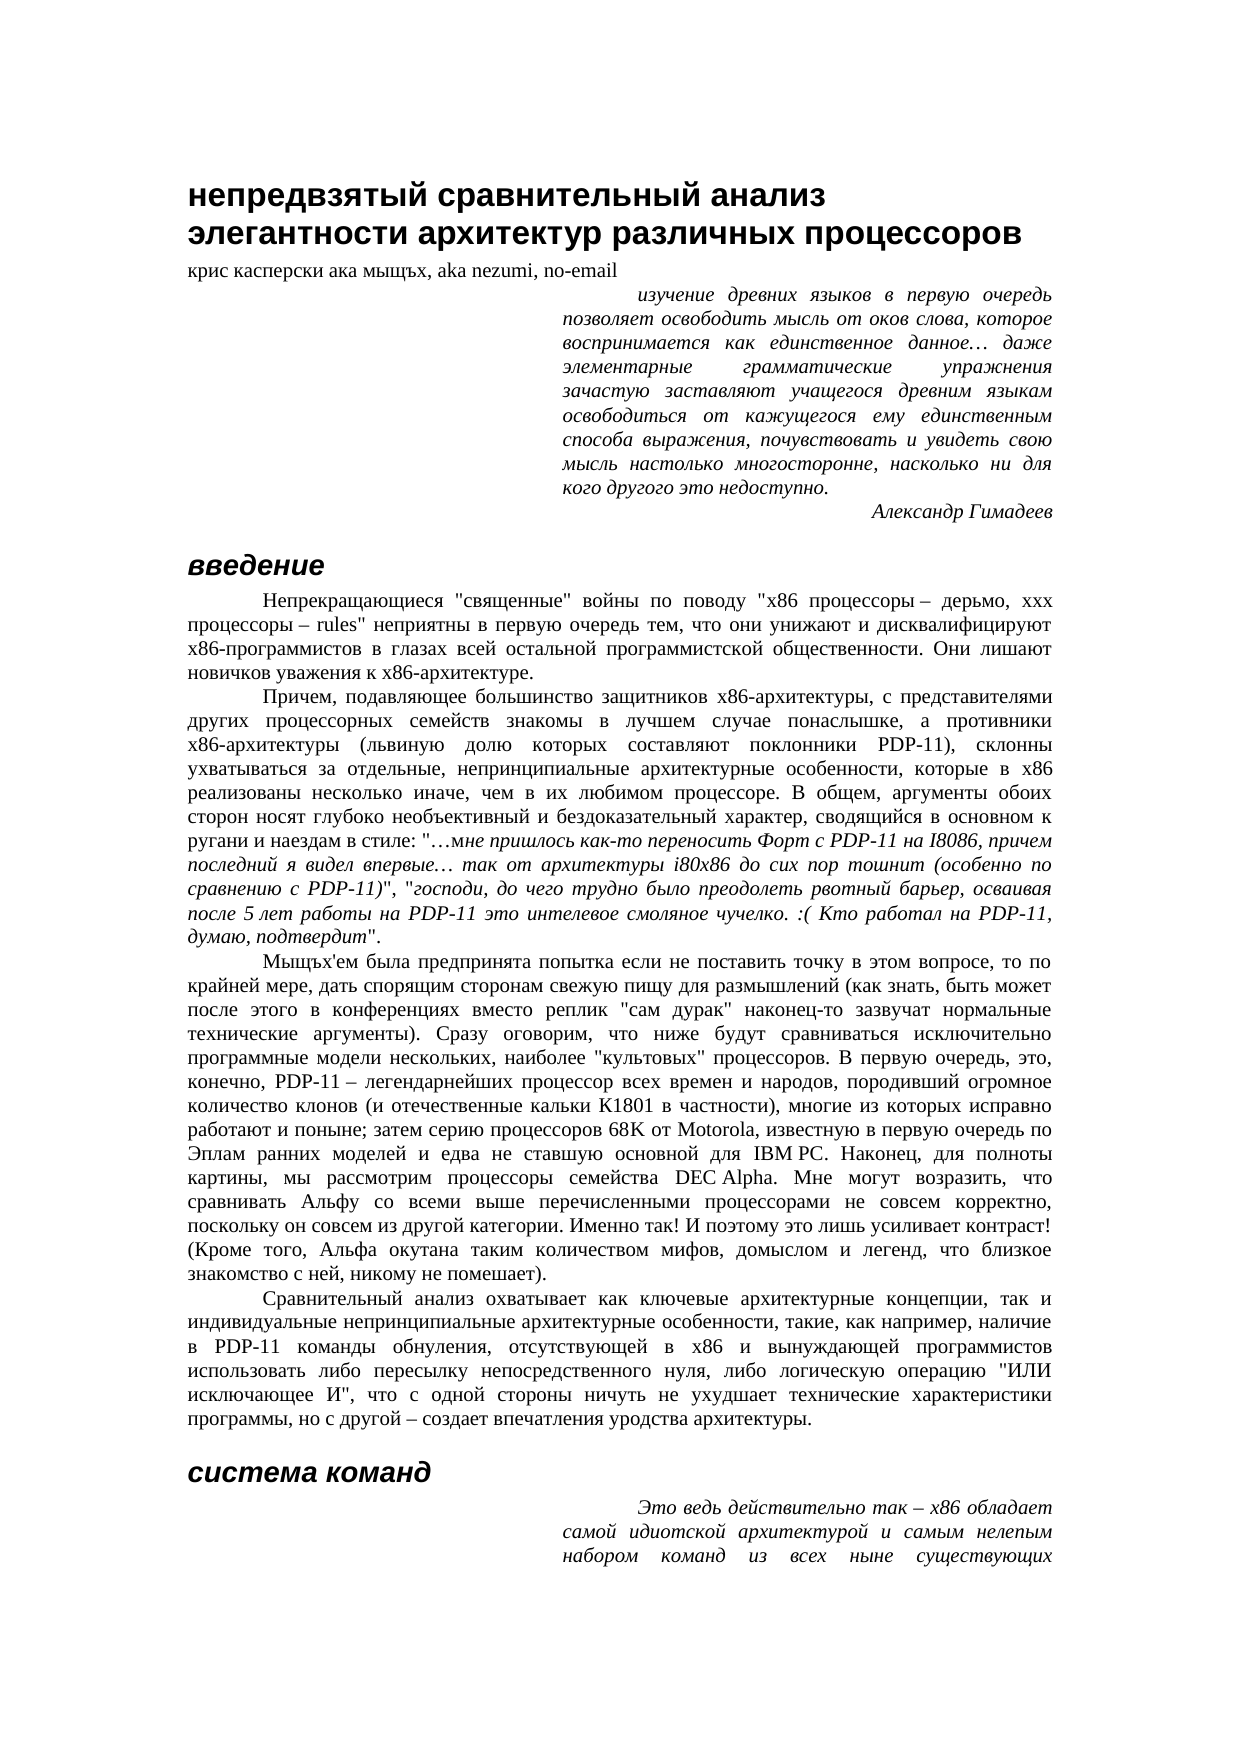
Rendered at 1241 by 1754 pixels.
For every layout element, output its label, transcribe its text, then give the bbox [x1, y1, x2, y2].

text Это ведь действительно так – x86 обладает самой идиотской архитектурой и самым нелепым набором команд из всех ныне существующих [562, 1494, 1053, 1567]
subtitle система команд [187, 1455, 1053, 1488]
text Причем, подавляющее большинство защитников x86‑архитектуры, с представителями других процессорных семейств знакомы в лучшем случае понаслышке, а противники x86‑архитектуры (львиную долю которых составляют поклонники PDP-11), склонны ухватываться за отдельные, непринципиальные архитектурные особенности, которые в x86 реализованы несколько иначе, чем в их любимом процессоре. В общем, аргументы обоих сторон носят глубоко необъективный и бездоказательный характер, сводящийся в основном к ругани и наездам в стиле: "…мне пришлось как-то переносить Форт с PDP-11 на I8086, причем последний я видел впервые… так от архитектуры i80x86 до сих пор тошнит (особенно по сравнению с PDP-11)", "господи, до чего трудно было преодолеть рвотный барьер, осваивая после 5 лет работы на PDP-11 это интелевое смоляное чучелко. :( Кто работал на PDP-11, думаю, подтвердит". [187, 684, 1053, 948]
text изучение древних языков в первую очередь позволяет освободить мысль от оков слова, которое воспринимается как единственное данное… даже элементарные грамматические упражнения зачастую заставляют учащегося древним языкам освободиться от кажущегося ему единственным способа выражения, почувствовать и увидеть свою мысль настолько многосторонне, насколько ни для кого другого это недоступно. [562, 282, 1053, 499]
text Александр Гимадеев [562, 499, 1053, 523]
text Сравнительный анализ охватывает как ключевые архитектурные концепции, так и индивидуальные непринципиальные архитектурные особенности, такие, как например, наличие в PDP-11 команды обнуления, отсутствующей в x86 и вынуждающей программистов использовать либо пересылку непосредственного нуля, либо логическую операцию "ИЛИ исключающее И", что с одной стороны ничуть не ухудшает технические характеристики программы, но с другой – создает впечатления уродства архитектуры. [187, 1285, 1053, 1430]
subtitle непредвзятый сравнительный анализ элегантности архитектур различных процессоров [187, 175, 1053, 252]
text Непрекращающиеся "священные" войны по поводу "x86 процессоры – дерьмо, xxx процессоры – rules" неприятны в первую очередь тем, что они унижают и дисквалифицируют x86-программистов в глазах всей остальной программистской общественности. Они лишают новичков уважения к x86-архитектуре. [187, 588, 1053, 684]
text крис касперски ака мыщъх, aka nezumi, no-email [187, 258, 1053, 282]
text Мыщъх'ем была предпринята попытка если не поставить точку в этом вопросе, то по крайней мере, дать спорящим сторонам свежую пищу для размышлений (как знать, быть может после этого в конференциях вместо реплик "сам дурак" наконец-то зазвучат нормальные технические аргументы). Сразу оговорим, что ниже будут сравниваться исключительно программные модели нескольких, наиболее "культовых" процессоров. В первую очередь, это, конечно, PDP-11 – легендарнейших процессор всех времен и народов, породивший огромное количество клонов (и отечественные кальки К1801 в частности), многие из которых исправно работают и поныне; затем серию процессоров 68K от Motorola, известную в первую очередь по Эплам ранних моделей и едва не ставшую основной для IBM PC. Наконец, для полноты картины, мы рассмотрим процессоры семейства DEC Alpha. Мне могут возразить, что сравнивать Альфу со всеми выше перечисленными процессорами не совсем корректно, поскольку он совсем из другой категории. Именно так! И поэтому это лишь усиливает контраст! (Кроме того, Альфа окутана таким количеством мифов, домыслом и легенд, что близкое знакомство с ней, никому не помешает). [187, 948, 1053, 1285]
subtitle введение [187, 548, 1053, 581]
